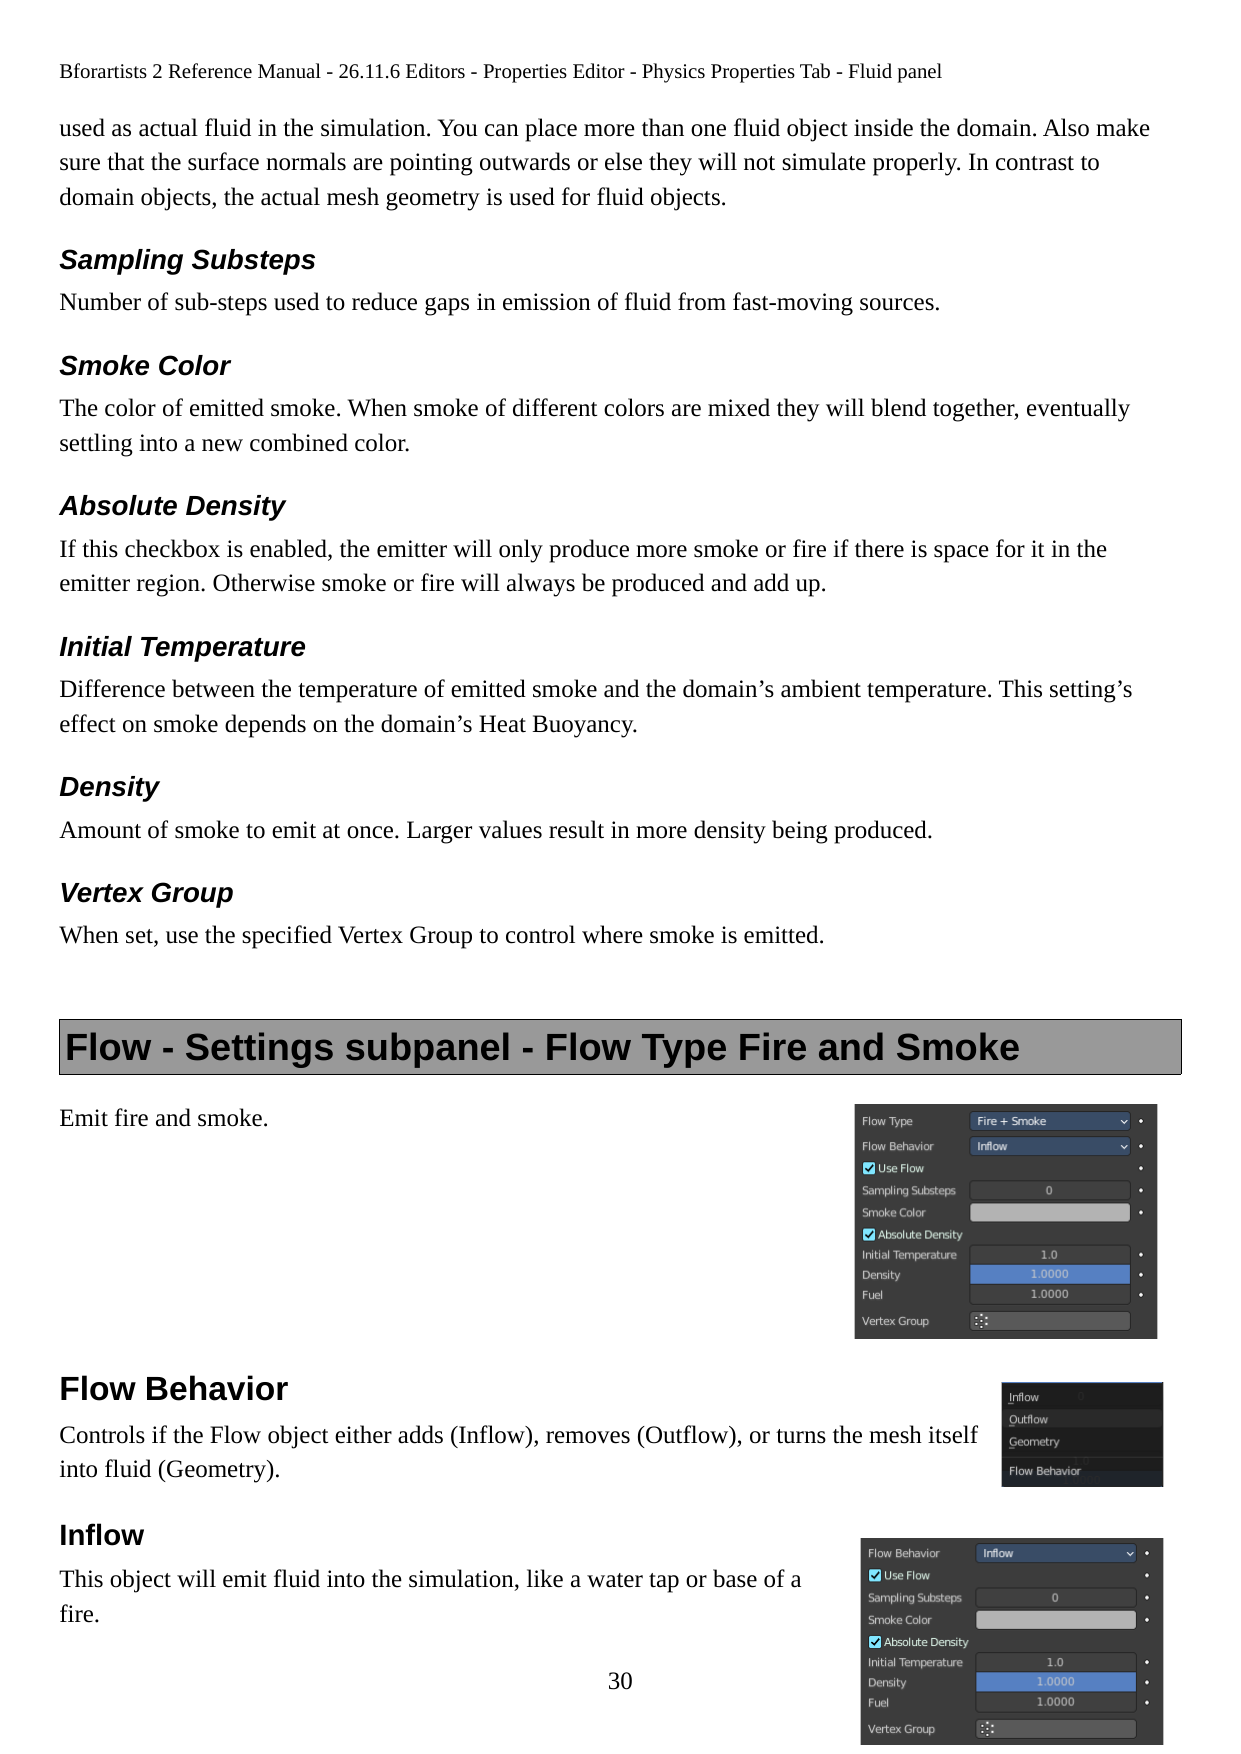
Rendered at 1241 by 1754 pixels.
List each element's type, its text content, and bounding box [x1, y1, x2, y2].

text used as actual fluid in the simulation. You can place more than one fluid object inside the domain. Also make sure that the surface normals are pointing outwards or else they will not simulate properly. In contrast to domain objects, the actual mesh geometry is used for fluid objects. [59, 113, 1181, 210]
text When set, use the specified Vertex Group to control where smoke is emitted. [59, 921, 1181, 949]
picture [860, 1538, 1164, 1745]
text Emit fire and smoke. [59, 1103, 1181, 1132]
picture [854, 1104, 1158, 1339]
picture [1001, 1382, 1164, 1487]
subtitle Smoke Color [59, 349, 1181, 381]
subtitle Sampling Substeps [59, 243, 1181, 275]
text This object will emit fluid into the simulation, like a water tap or base of a fire. [59, 1564, 860, 1628]
text The color of emitted smoke. When smoke of different colors are mixed they will blend together, eventually settling into a new combined color. [59, 393, 1181, 457]
subtitle Initial Temperature [59, 630, 1181, 662]
subtitle Density [59, 770, 1181, 802]
text Number of sub-steps used to reduce gaps in emission of fluid from fast-moving sources. [59, 287, 1181, 316]
text Difference between the temperature of emitted smoke and the domain’s ambient temperature. This setting’s effect on smoke depends on the domain’s Heat Buoyancy. [59, 674, 1181, 737]
text Controls if the Flow object either adds (Inflow), removes (Outflow), or turns the mesh itself into fluid (Geometry). [59, 1420, 1001, 1483]
subtitle Absolute Density [59, 489, 1181, 521]
text If this checkbox is enabled, the emitter will only produce more smoke or fire if there is space for it in the emitter region. Otherwise smoke or fire will always be produced and add up. [59, 534, 1181, 597]
table_header Flow - Settings subpanel - Flow Type Fire and Smoke [60, 1020, 1181, 1074]
subtitle Flow Behavior [59, 1369, 1181, 1408]
subtitle Inflow [59, 1518, 1181, 1552]
text Amount of smoke to emit at once. Larger values result in more density being produced. [59, 815, 1181, 843]
subtitle Vertex Group [59, 876, 1181, 908]
